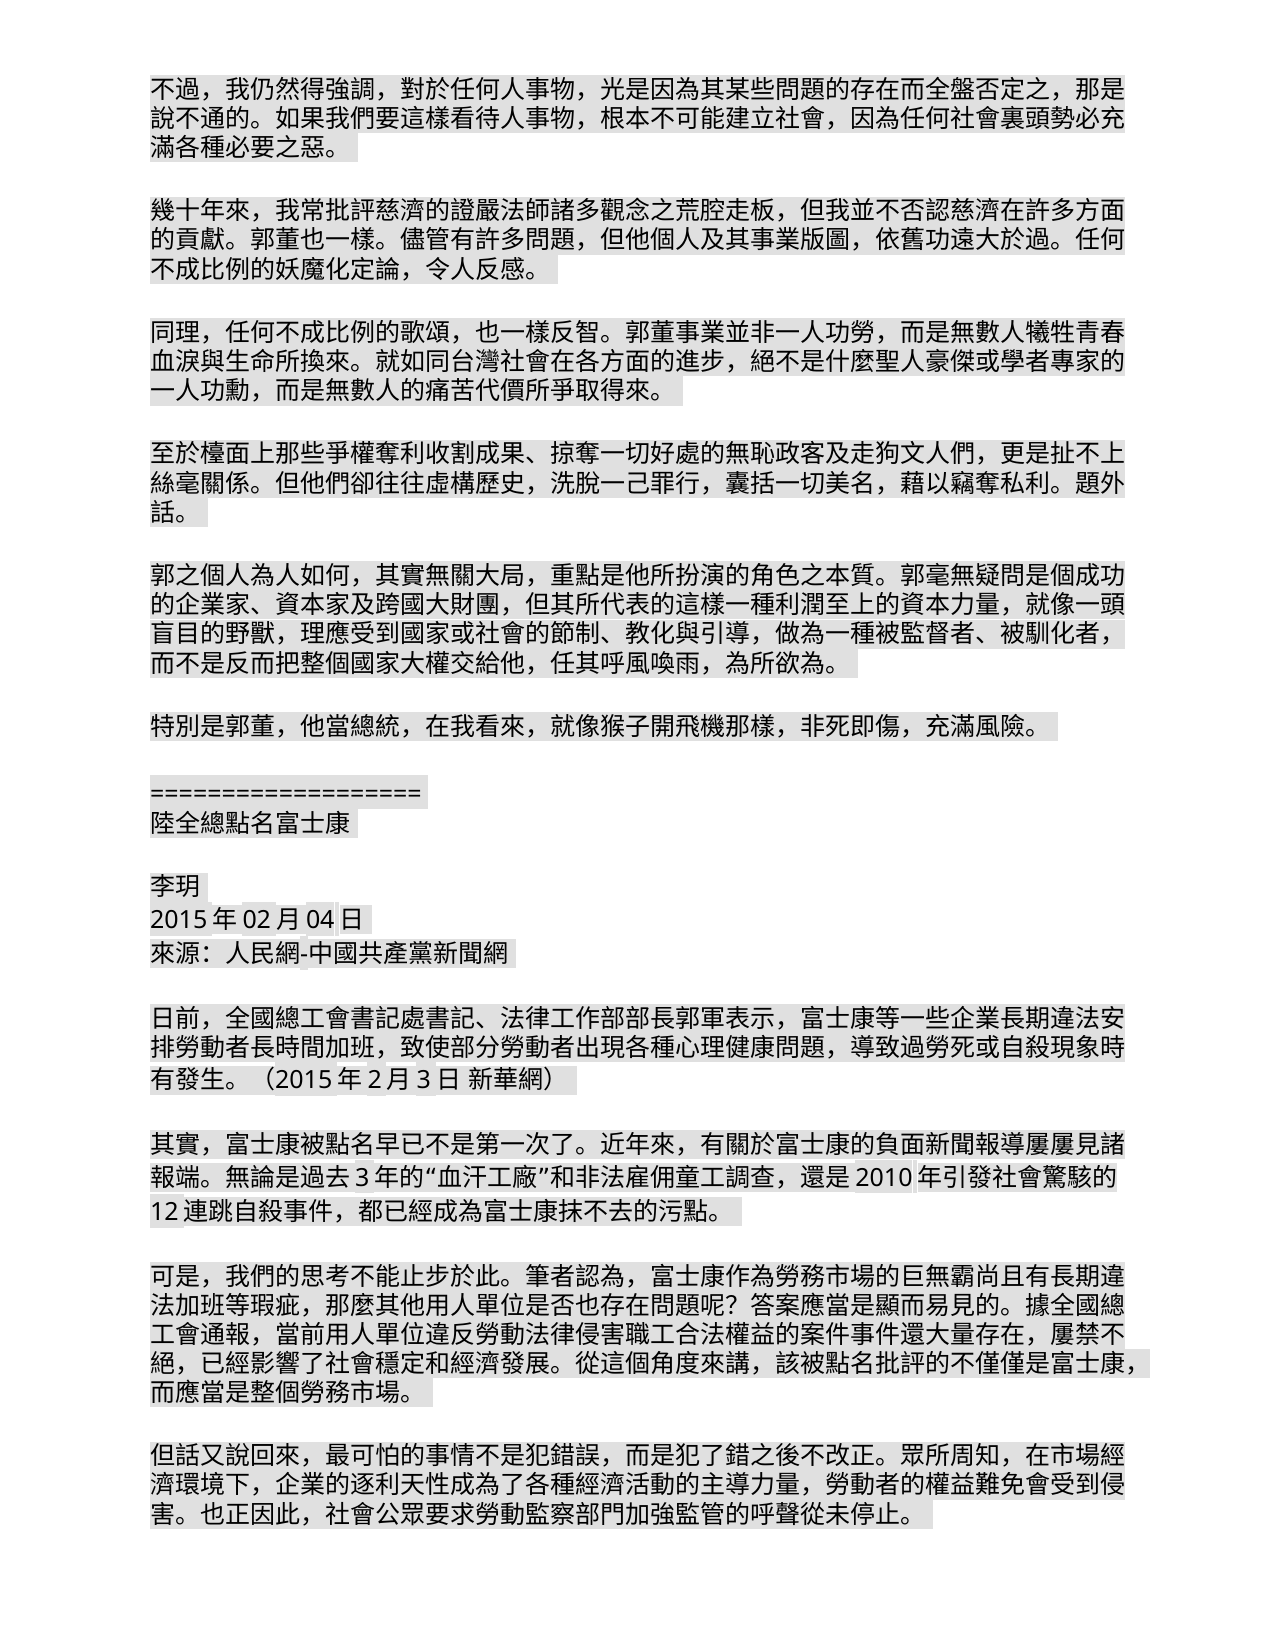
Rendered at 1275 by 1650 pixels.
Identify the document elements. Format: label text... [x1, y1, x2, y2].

text 卡韓政變(17)：郭董當總統，猶如猴子開飛機 陳真 2019. 04. 22. 剪一篇四年前剪報如文末，是 "人民網-中國共產黨新聞網" 的報導。報導中說， "富士康的負面新聞屢屢見諸報端。無論是...血汗工廠和非法雇用童工，還是2010年引發社會驚駭的12連跳自殺事件，都已成為富士康抹不去的污點。最可怕的事情不是犯錯誤，而是犯了錯之後不改正"。但我想，郭董比不改正還可怕，他往往是根本否認問題的存在，甚至還認為自己很行。 否認其實沒有用，因為事實就是事實。郭董向來更是非常敵視批評者，視為一種別有居心的惡意抹黑，但這不是抹黑，連共產黨都看不下去不是嗎？ 不過，我仍然得強調，對於任何人事物，光是因為其某些問題的存在而全盤否定之，那是說不通的。如果我們要這樣看待人事物，根本不可能建立社會，因為任何社會裏頭勢必充滿各種必要之惡。 幾十年來，我常批評慈濟的證嚴法師諸多觀念之荒腔走板，但我並不否認慈濟在許多方面的貢獻。郭董也一樣。儘管有許多問題，但他個人及其事業版圖，依舊功遠大於過。任何不成比例的妖魔化定論，令人反感。 同理，任何不成比例的歌頌，也一樣反智。郭董事業並非一人功勞，而是無數人犧牲青春血淚與生命所換來。就如同台灣社會在各方面的進步，絕不是什麼聖人豪傑或學者專家的一人功勳，而是無數人的痛苦代價所爭取得來。 至於檯面上那些爭權奪利收割成果、掠奪一切好處的無恥政客及走狗文人們，更是扯不上絲毫關係。但他們卻往往虛構歷史，洗脫一己罪行，囊括一切美名，藉以竊奪私利。題外話。 郭之個人為人如何，其實無關大局，重點是他所扮演的角色之本質。郭毫無疑問是個成功的企業家、資本家及跨國大財團，但其所代表的這樣一種利潤至上的資本力量，就像一頭盲目的野獸，理應受到國家或社會的節制、教化與引導，做為一種被監督者、被馴化者，而不是反而把整個國家大權交給他，任其呼風喚雨，為所欲為。 特別是郭董，他當總統，在我看來，就像猴子開飛機那樣，非死即傷，充滿風險。 =================== 陸全總點名富士康 李玥 2015年02月04日 來源：人民網-中國共產黨新聞網 日前，全國總工會書記處書記、法律工作部部長郭軍表示，富士康等一些企業長期違法安排勞動者長時間加班，致使部分勞動者出現各種心理健康問題，導致過勞死或自殺現象時有發生。（2015年2月3日 新華網） 其實，富士康被點名早已不是第一次了。近年來，有關於富士康的負面新聞報導屢屢見諸報端。無論是過去3年的“血汗工廠”和非法雇佣童工調查，還是2010年引發社會驚駭的12連跳自殺事件，都已經成為富士康抹不去的污點。 可是，我們的思考不能止步於此。筆者認為，富士康作為勞務市場的巨無霸尚且有長期違法加班等瑕疵，那麼其他用人單位是否也存在問題呢？答案應當是顯而易見的。據全國總工會通報，當前用人單位違反勞動法律侵害職工合法權益的案件事件還大量存在，屢禁不絕，已經影響了社會穩定和經濟發展。從這個角度來講，該被點名批評的不僅僅是富士康，而應當是整個勞務市場。 但話又說回來，最可怕的事情不是犯錯誤，而是犯了錯之後不改正。眾所周知，在市場經濟環境下，企業的逐利天性成為了各種經濟活動的主導力量，勞動者的權益難免會受到侵害。也正因此，社會公眾要求勞動監察部門加強監管的呼聲從未停止。 但令人遺憾的是，當前的勞務市場運行現狀已經與民眾的訴求出現了明顯背離。這其中自然有某些勞動監察部門瀆職、缺位的影響，可是隨著政府轉型力度的不斷加大，我們可以經常在媒體上看到政府幫農民工討薪等新聞。 那麼，根源到底在哪裡呢？筆者認為，是勞動制度出了問題。以飽受爭議的勞務派遣制度來講，本是降低人力資源管理成本和促進就業的新型用工方式，但是卻成了某些無良企業逃避責任、轉嫁風險的手段。 由於存在制度漏洞和法律規定盲區，很多工作十余年的職工一夜之間被用人單位變為了“派遣工”，從而被裁員回家。非但得不到任何補償，反而還失去了原有的工作，而企業卻佔了大便宜。正是因為當前的勞動制度出現了偏失和漏洞，導致無良企業違規操作卻可以免於責罰，政府勞動部門有心監管可無奈依據不足。凡此種種，都加劇了勞務市場的不平等性，而勞動者的合法權益自然無法保証了。 勞務市場的發展，關系到國家經濟的未來和社會的穩定，不可小視。此次全總點名富士康，可以看作是政府下大力氣規範勞務市場的一個信號。但是，除了勞動監察部門的盡職盡責之外，勞動制度更應該喊“到”。唯有制度健全且執行到位，才能夠使執法活動產生威懾力，最終革除勞務市場弊端，維護勞動者權益，令社會公眾滿意。 [150, 75, 1125, 1563]
